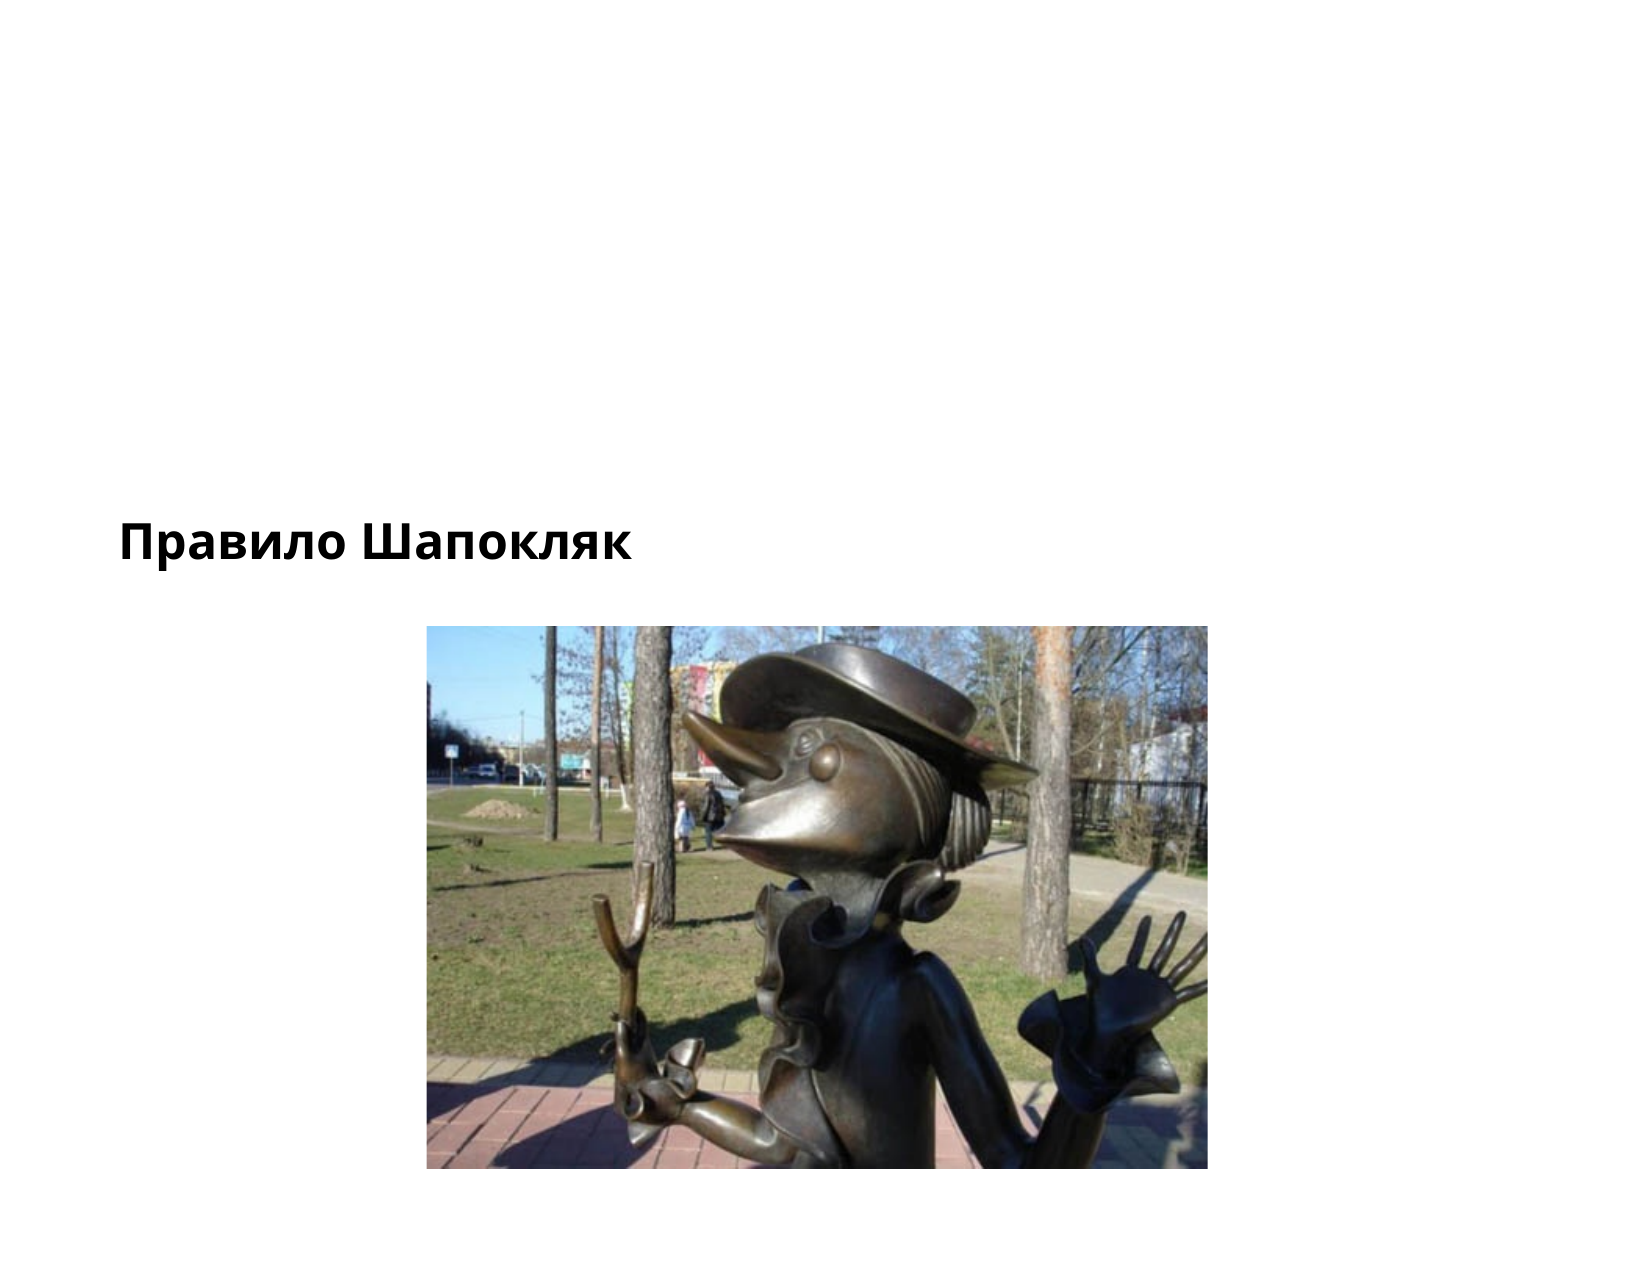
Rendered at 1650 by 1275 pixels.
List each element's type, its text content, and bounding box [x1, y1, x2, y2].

subtitle Правило Шапокляк [118, 506, 1532, 574]
picture [426, 626, 1208, 1169]
